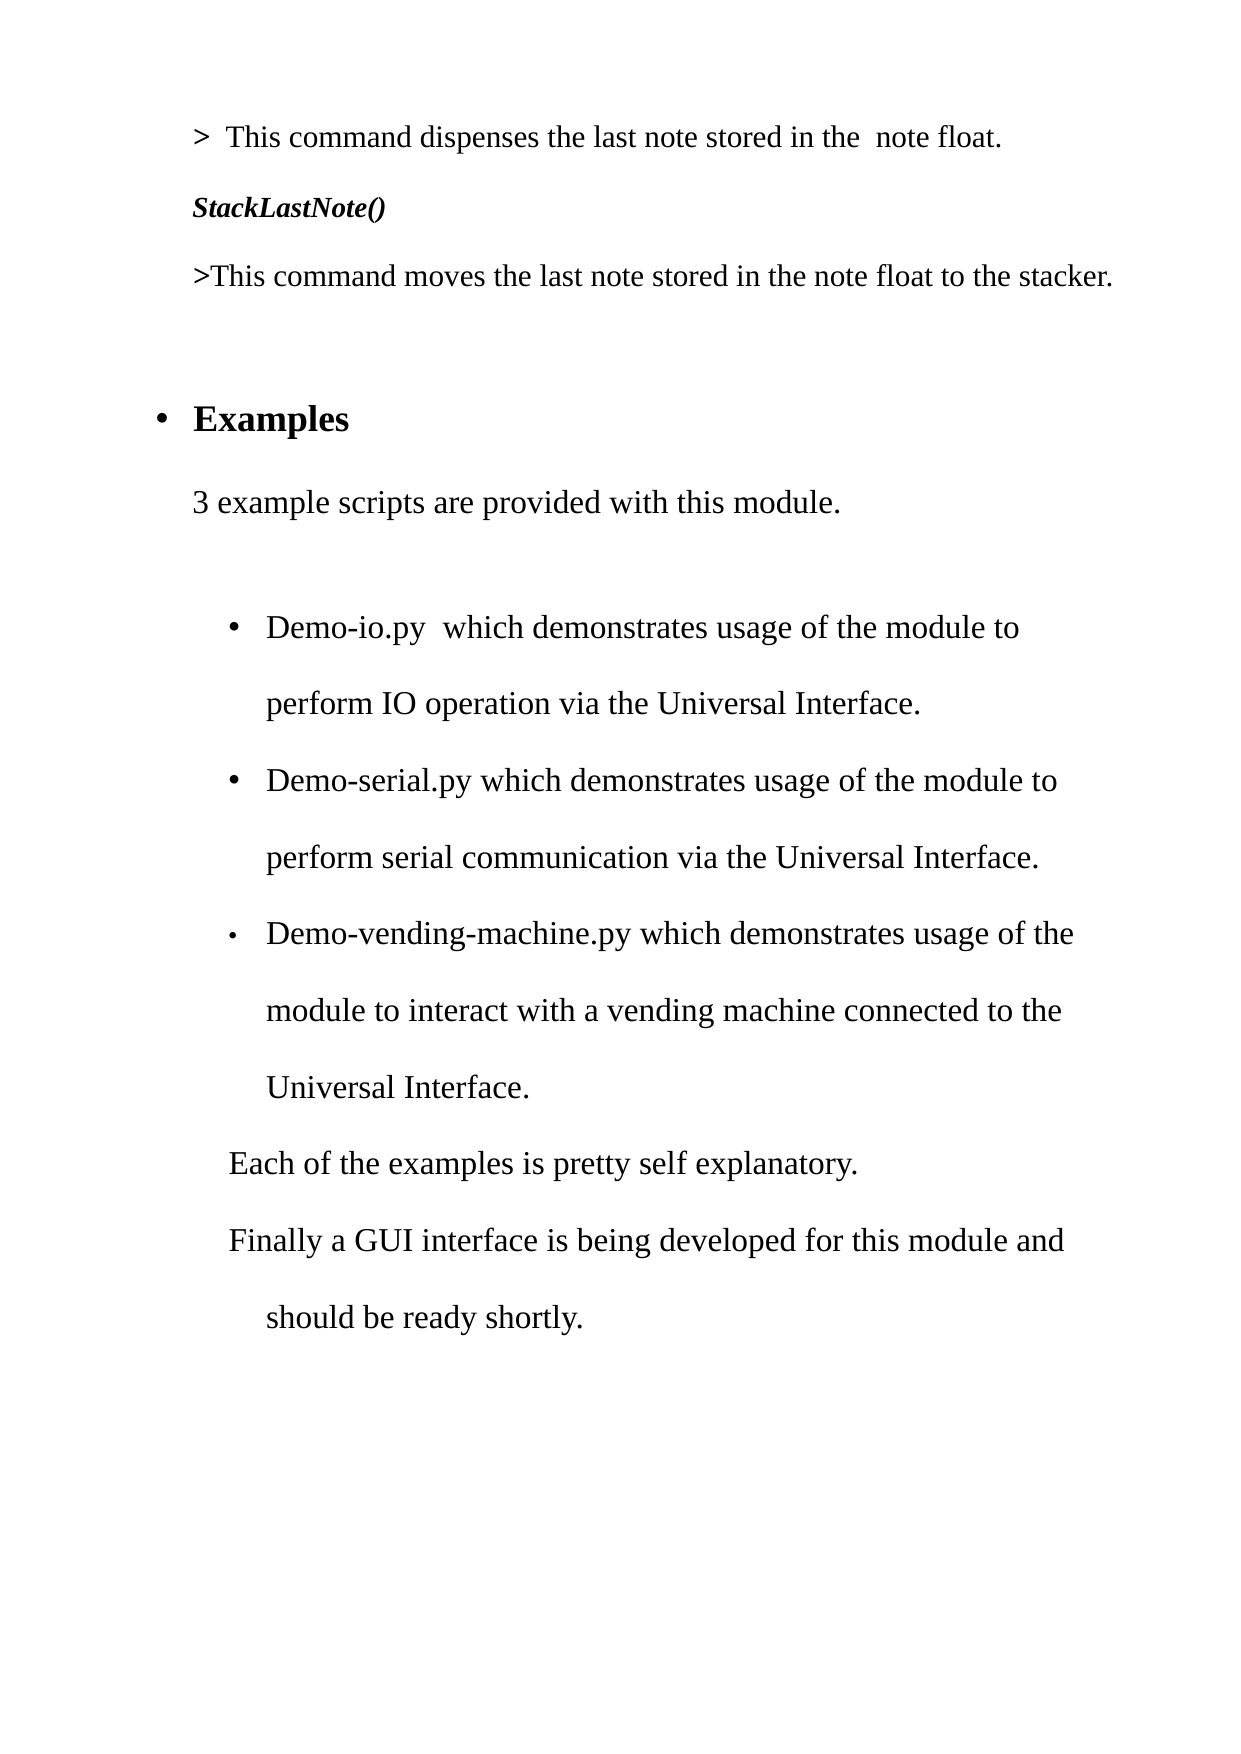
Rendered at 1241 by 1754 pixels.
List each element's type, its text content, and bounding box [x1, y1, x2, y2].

text 3 example scripts are provided with this module. [118, 482, 1122, 578]
text >This command moves the last note stored in the note float to the stacker. [118, 257, 1122, 293]
list Examples [156, 396, 1122, 439]
list Demo-serial.py which demonstrates usage of the module to perform serial communication via the Universal Interface. [228, 760, 1122, 875]
list Demo-vending-machine.py which demonstrates usage of the module to interact with a vending machine connected to the Universal Interface. [228, 913, 1122, 1105]
text StackLastNote() [118, 190, 1122, 223]
text > This command dispenses the last note stored in the note float. [118, 118, 1122, 154]
text Finally a GUI interface is being developed for this module and should be ready shortly. [228, 1220, 1122, 1335]
list Demo-io.py which demonstrates usage of the module to perform IO operation via the Universal Interface. [228, 607, 1122, 722]
text Each of the examples is pretty self explanatory. [228, 1143, 1122, 1182]
